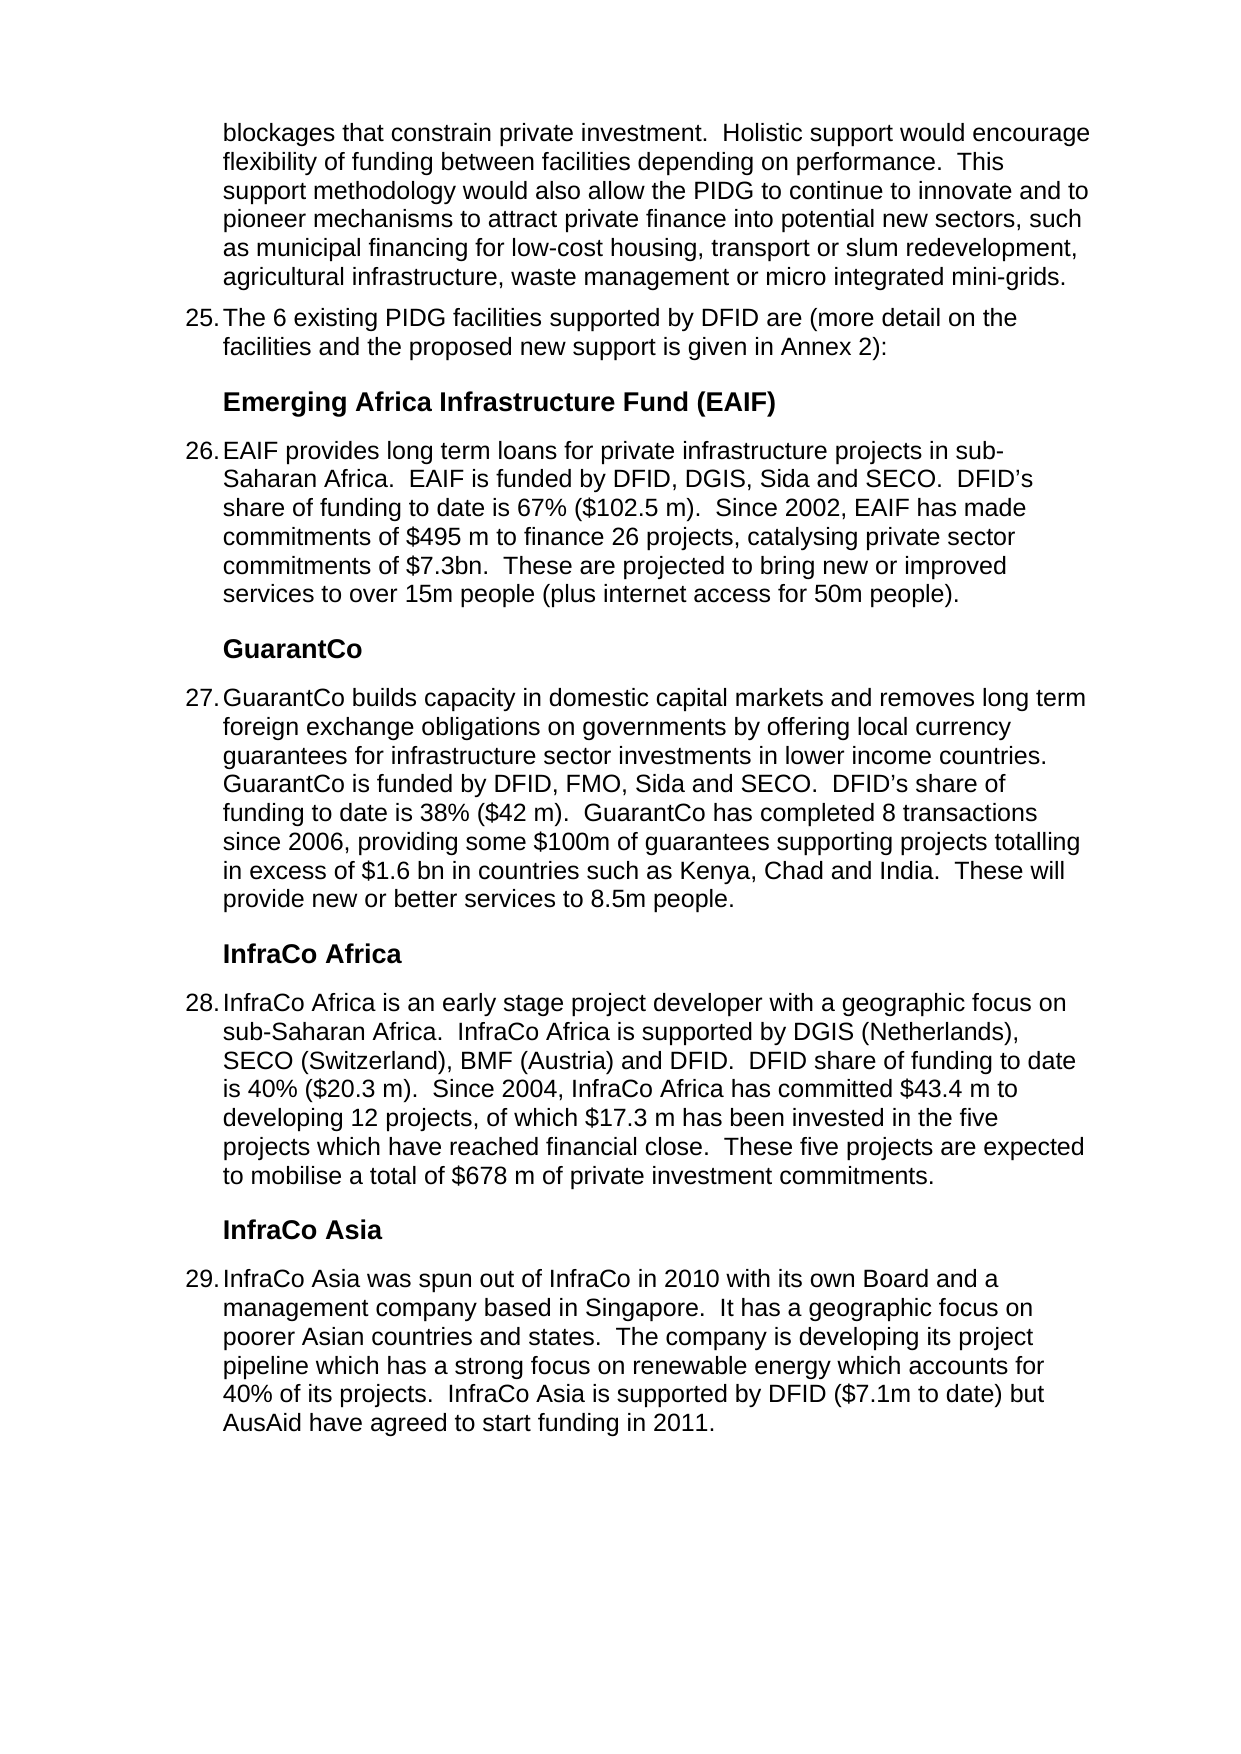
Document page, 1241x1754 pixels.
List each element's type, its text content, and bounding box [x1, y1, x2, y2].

list InfraCo Africa is an early stage project developer with a geographic focus on sub-Saharan Africa. InfraCo Africa is supported by DGIS (Netherlands), SECO (Switzerland), BMF (Austria) and DFID. DFID share of funding to date is 40% ($20.3 m). Since 2004, InfraCo Africa has committed $43.4 m to developing 12 projects, of which $17.3 m has been invested in the five projects which have reached financial close. These five projects are expected to mobilise a total of $678 m of private investment commitments. [185, 988, 1092, 1189]
subtitle GuarantCo [223, 633, 1092, 664]
list InfraCo Asia was spun out of InfraCo in 2010 with its own Board and a management company based in Singapore. It has a geographic focus on poorer Asian countries and states. The company is developing its project pipeline which has a strong focus on renewable energy which accounts for 40% of its projects. InfraCo Asia is supported by DFID ($7.1m to date) but AusAid have agreed to start funding in 2011. [185, 1264, 1092, 1437]
list EAIF provides long term loans for private infrastructure projects in sub-Saharan Africa. EAIF is funded by DFID, DGIS, Sida and SECO. DFID’s share of funding to date is 67% ($102.5 m). Since 2002, EAIF has made commitments of $495 m to finance 26 projects, catalysing private sector commitments of $7.3bn. These are projected to bring new or improved services to over 15m people (plus internet access for 50m people). [185, 436, 1092, 608]
subtitle InfraCo Asia [223, 1214, 1092, 1246]
list GuarantCo builds capacity in domestic capital markets and removes long term foreign exchange obligations on governments by offering local currency guarantees for infrastructure sector investments in lower income countries. GuarantCo is funded by DFID, FMO, Sida and SECO. DFID’s share of funding to date is 38% ($42 m). GuarantCo has completed 8 transactions since 2006, providing some $100m of guarantees supporting projects totalling in excess of $1.6 bn in countries such as Kenya, Chad and India. These will provide new or better services to 8.5m people. [185, 683, 1092, 913]
list blockages that constrain private investment. Holistic support would encourage flexibility of funding between facilities depending on performance. This support methodology would also allow the PIDG to continue to innovate and to pioneer mechanisms to attract private finance into potential new sectors, such as municipal financing for low-cost housing, transport or slum redevelopment, agricultural infrastructure, waste management or micro integrated mini-grids. [185, 118, 1092, 291]
subtitle InfraCo Africa [223, 938, 1092, 969]
list The 6 existing PIDG facilities supported by DFID are (more detail on the facilities and the proposed new support is given in Annex 2): [185, 303, 1092, 361]
subtitle Emerging Africa Infrastructure Fund (EAIF) [223, 386, 1092, 417]
